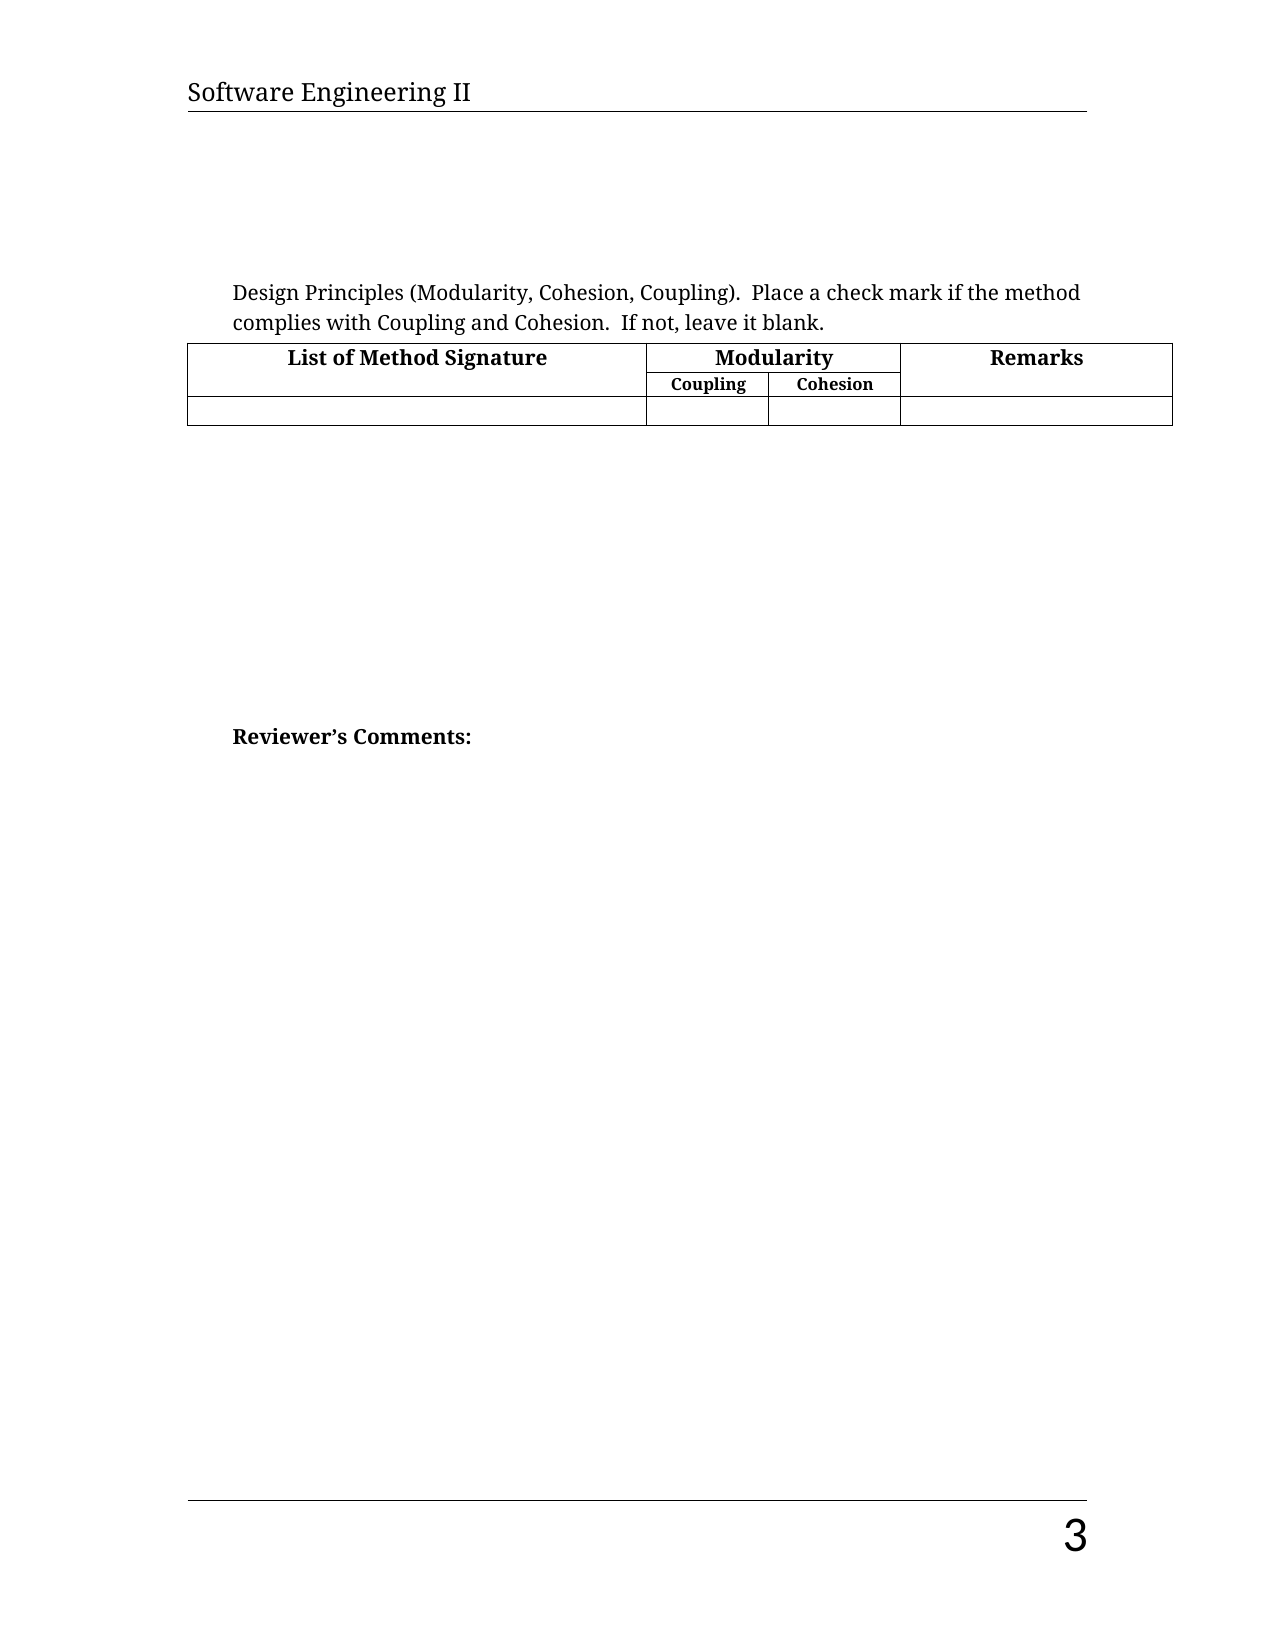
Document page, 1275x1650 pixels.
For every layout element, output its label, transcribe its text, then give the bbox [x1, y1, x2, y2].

subtitle Reviewer’s Comments: [187, 713, 1087, 790]
table_cell [769, 397, 900, 425]
table_header List of Method Signature [188, 344, 646, 396]
table_cell [901, 397, 1172, 425]
table_cell [647, 397, 768, 425]
subtitle Design Principles (Modularity, Cohesion, Coupling). Place a check mark if the method complies with Coupling and Cohesion. If not, leave it blank. [187, 269, 1087, 336]
table_header Modularity [647, 344, 900, 372]
table_header Remarks [901, 344, 1172, 396]
table_cell Coupling [647, 373, 768, 396]
table_cell Cohesion [769, 373, 900, 396]
table_cell [188, 397, 646, 425]
